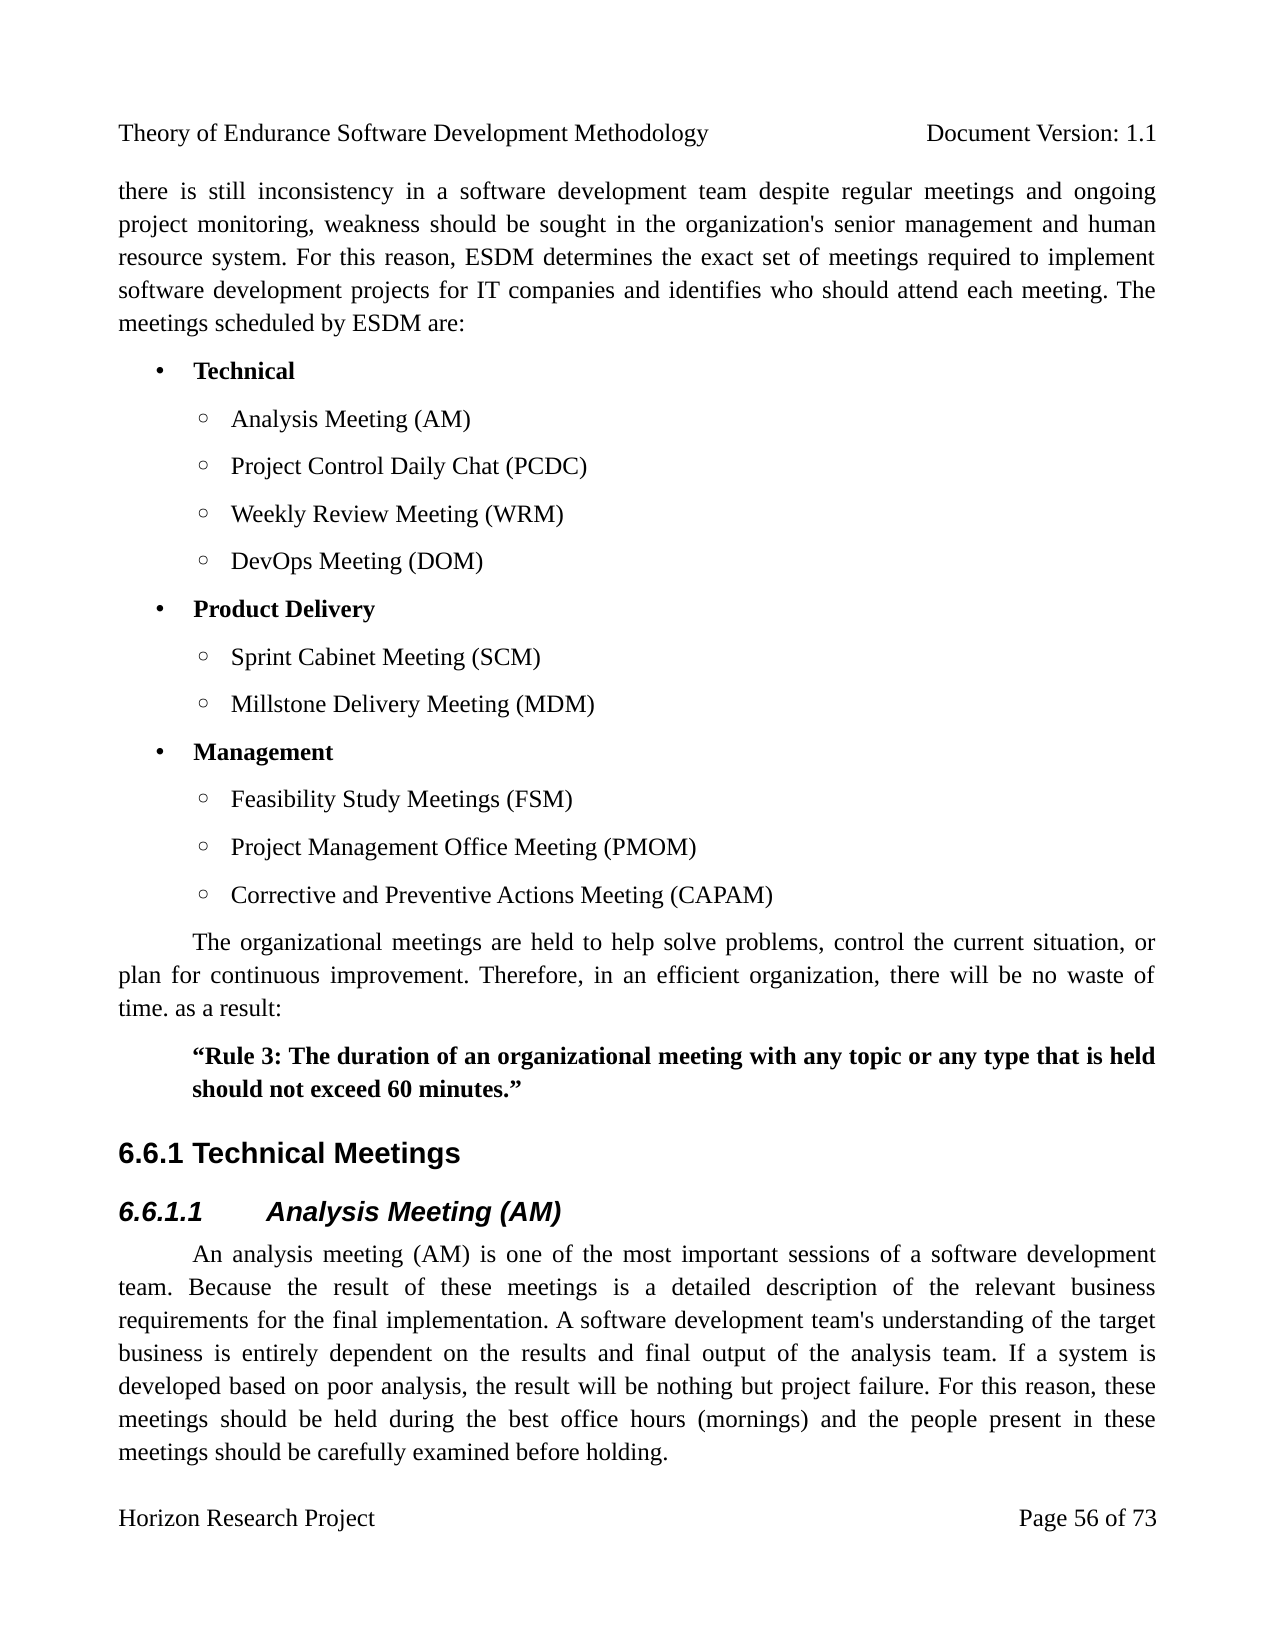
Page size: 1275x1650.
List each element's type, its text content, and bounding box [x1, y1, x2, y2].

list Millstone Delivery Meeting (MDM) [193, 689, 1157, 718]
list Analysis Meeting (AM) [193, 404, 1157, 432]
text An analysis ‌meeting (AM) is one of the most important sessions of a software development team. Because the result of these meetings is a detailed description of the relevant business requirements for the final implementation. A software development team's understanding of the target business is entirely dependent on the results and final output of the analysis team. If a system is developed based on poor analysis, the result will be nothing but project failure. For this reason, these meetings should be held during the best office hours (mornings) and the people present in these meetings should be carefully examined before holding. [118, 1239, 1157, 1466]
list Sprint Cabinet Meeting (SCM) [193, 642, 1157, 670]
list Corrective and Preventive Actions Meeting (CAPAM) [193, 880, 1157, 908]
list Technical [156, 356, 1157, 385]
list Project Control Daily Chat (PCDC) [193, 451, 1157, 480]
list Management [156, 737, 1157, 766]
list Product Delivery [156, 594, 1157, 623]
list Weekly Review Meeting (WRM) [193, 499, 1157, 528]
list DevOps Meeting (DOM) [193, 546, 1157, 575]
text “Rule 3: The duration of an organizational meeting with any topic or any type that is held should not exceed 60 minutes.” [192, 1041, 1157, 1103]
text The organizational meetings are held to help solve problems, control the current situation, or plan for continuous improvement. Therefore, in an efficient organization, there will be no waste of time. as a result: [118, 927, 1157, 1022]
list Project Management Office Meeting (PMOM) [193, 832, 1157, 861]
subtitle Technical Meetings [118, 1136, 1157, 1170]
text there is still inconsistency in a software development team despite regular meetings and ongoing project monitoring, weakness should be sought in the organization's senior management and human resource system. For this reason, ESDM determines the exact set of meetings required to implement software development projects for IT companies and identifies who should attend each meeting. The meetings scheduled by ESDM are: [118, 176, 1157, 337]
subtitle Analysis Meeting (AM) [118, 1195, 1157, 1227]
list Feasibility Study Meetings (FSM) [193, 784, 1157, 813]
